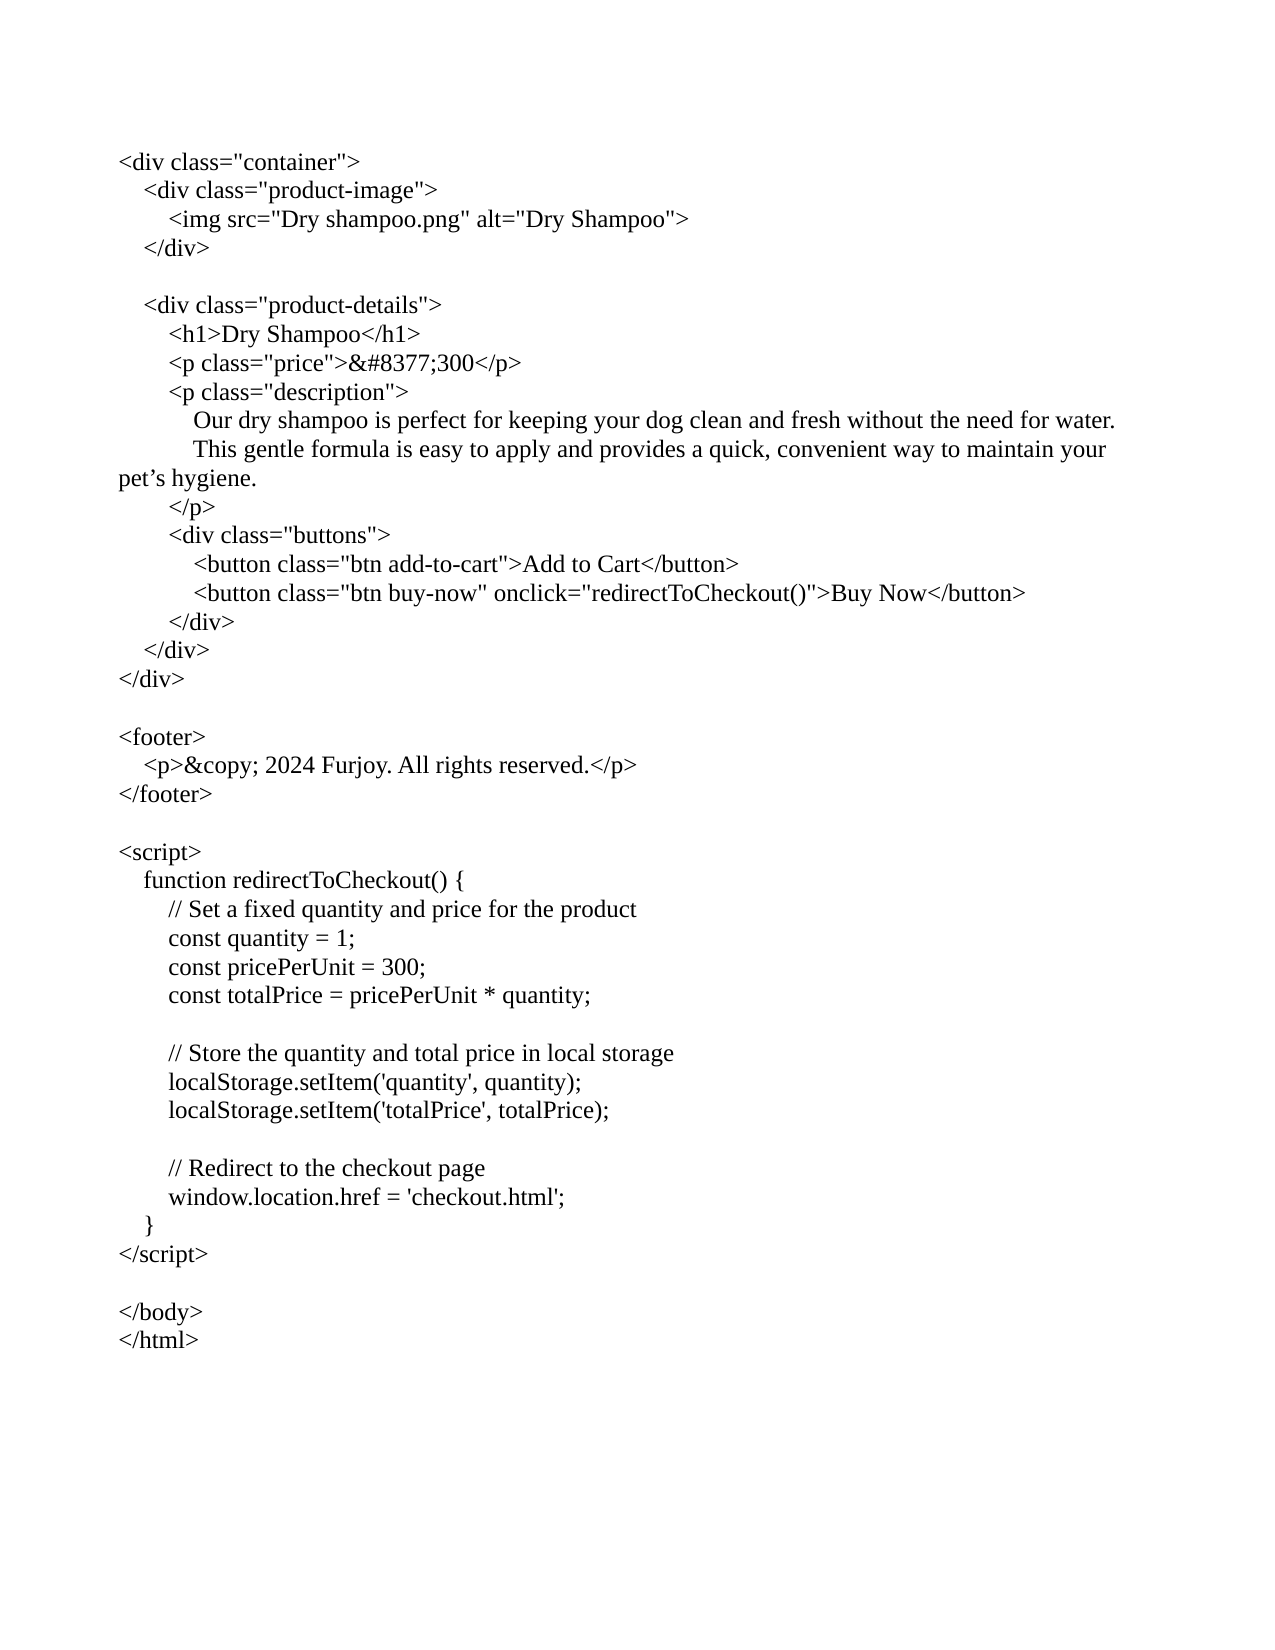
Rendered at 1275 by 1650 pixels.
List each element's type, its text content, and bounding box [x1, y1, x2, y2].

text </div> [118, 607, 1157, 636]
text const pricePerUnit = 300; [118, 952, 1157, 981]
text } [118, 1211, 1157, 1239]
text </div> [118, 233, 1157, 262]
text <img src="Dry shampoo.png" alt="Dry Shampoo"> [118, 204, 1157, 233]
text </p> [118, 492, 1157, 521]
text const quantity = 1; [118, 923, 1157, 952]
text <h1>Dry Shampoo</h1> [118, 319, 1157, 348]
text </div> [118, 664, 1157, 693]
text <div class="buttons"> [118, 521, 1157, 549]
text This gentle formula is easy to apply and provides a quick, convenient way to maintain your pet’s hygiene. [118, 434, 1157, 492]
text </html> [118, 1326, 1157, 1354]
text </footer> [118, 779, 1157, 808]
text <button class="btn buy-now" onclick="redirectToCheckout()">Buy Now</button> [118, 578, 1157, 607]
text <footer> [118, 722, 1157, 751]
text // Store the quantity and total price in local storage [118, 1038, 1157, 1067]
text const totalPrice = pricePerUnit * quantity; [118, 981, 1157, 1009]
text Our dry shampoo is perfect for keeping your dog clean and fresh without the need for water. [118, 406, 1157, 434]
text <script> [118, 837, 1157, 866]
text <p class="price">&#8377;300</p> [118, 348, 1157, 377]
text // Redirect to the checkout page [118, 1153, 1157, 1182]
text <button class="btn add-to-cart">Add to Cart</button> [118, 549, 1157, 578]
text <p>&copy; 2024 Furjoy. All rights reserved.</p> [118, 751, 1157, 779]
text // Set a fixed quantity and price for the product [118, 894, 1157, 923]
text function redirectToCheckout() { [118, 866, 1157, 894]
text <div class="product-image"> [118, 176, 1157, 204]
text </div> [118, 636, 1157, 664]
text </body> [118, 1297, 1157, 1326]
text window.location.href = 'checkout.html'; [118, 1182, 1157, 1211]
text localStorage.setItem('totalPrice', totalPrice); [118, 1096, 1157, 1124]
text </script> [118, 1239, 1157, 1268]
text <div class="container"> [118, 147, 1157, 176]
text <p class="description"> [118, 377, 1157, 406]
text <div class="product-details"> [118, 291, 1157, 319]
text localStorage.setItem('quantity', quantity); [118, 1067, 1157, 1096]
